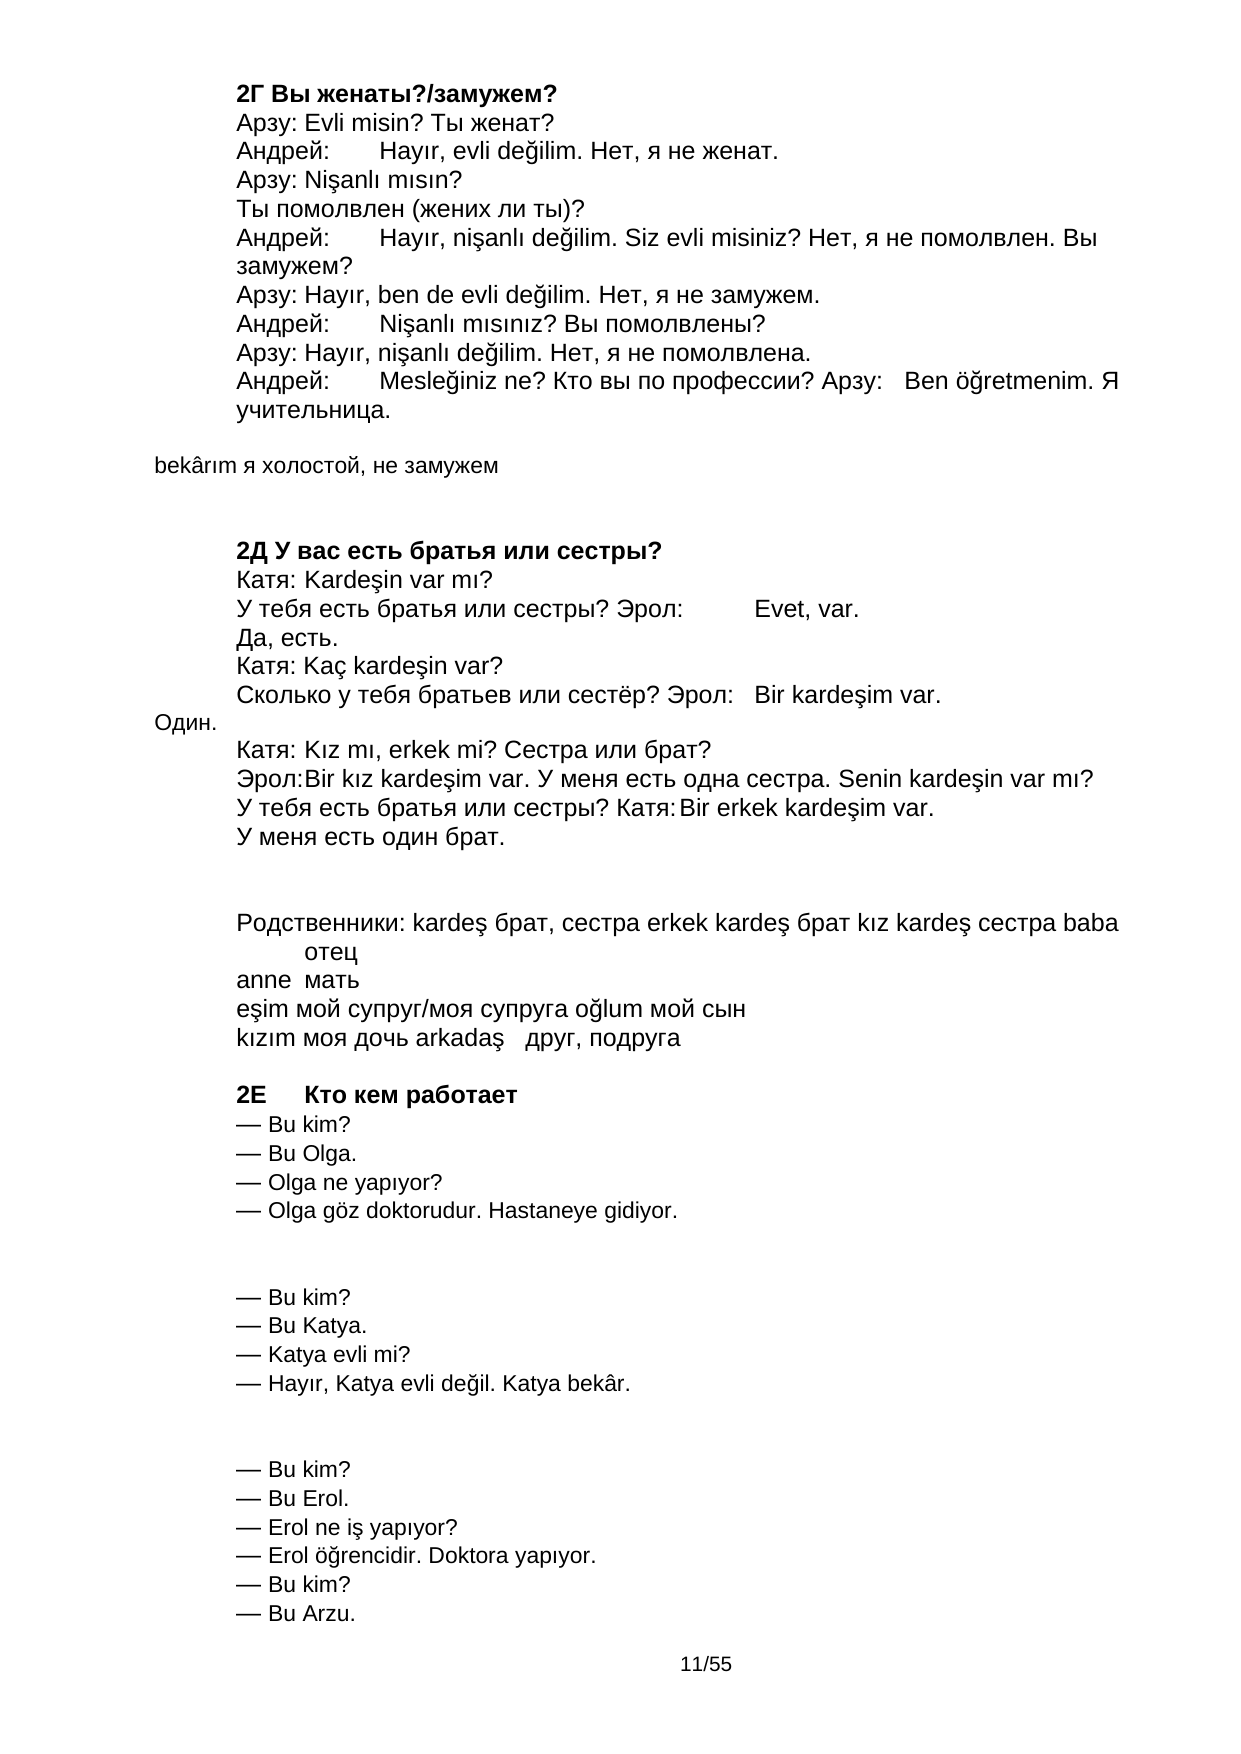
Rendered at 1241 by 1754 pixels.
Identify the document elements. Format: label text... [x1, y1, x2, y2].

text Да, есть. [236, 623, 1176, 651]
text Арзу: Hayır, ben de evli değilim. Нет, я не замужем. [236, 280, 1176, 309]
text У тебя есть братья или сестры? Катя: Bir erkek kardeşim var. [236, 793, 1176, 821]
text У тебя есть братья или сестры? Эрол: Evet, var. [236, 594, 1176, 623]
text Арзу: Nişanlı mısın? [236, 165, 1176, 194]
text Катя: Kaç kardeşin var? [236, 651, 1176, 680]
text Один. [154, 709, 1176, 735]
list Olga göz doktorudur. Hastaneye gidiyor. [236, 1195, 1176, 1224]
subtitle 2Е Кто кем работает [236, 1080, 1176, 1109]
text Андрей: Mesleğiniz ne? Кто вы по профессии? Арзу: Ben öğretmenim. Я учительница. [236, 366, 1176, 424]
list Bu Erol. [236, 1483, 1176, 1511]
text У меня есть один брат. [236, 821, 1176, 850]
subtitle 2Д У вас есть братья или сестры? [236, 536, 1176, 565]
text bekârım я холостой, не замужем [154, 452, 1176, 479]
list Olga ne yapıyor? [236, 1166, 1176, 1195]
text Эрол: Bir kız kardeşim var. У меня есть одна сестра. Senin kardeşin var mı? [236, 764, 1176, 793]
text Катя: Kardeşin var mı? [236, 565, 1176, 594]
list Katya evli mi? [236, 1339, 1176, 1368]
subtitle 2Г Вы женаты?/замужем? [236, 79, 1176, 107]
list Bu kim? [236, 1281, 1176, 1310]
text Сколько у тебя братьев или сестёр? Эрол: Bir kardeşim var. [236, 680, 1176, 709]
list Bu Arzu. [236, 1598, 1176, 1626]
text Андрей: Nişanlı mısınız? Вы помолвлены? [236, 309, 1176, 337]
text Арзу: Evli misin? Ты женат? [236, 107, 1176, 136]
text Родственники: kardeş брат, сестра erkek kardeş брат kız kardeş сестра baba отец [236, 908, 1176, 965]
list Bu kim? [236, 1569, 1176, 1598]
text Катя: Kız mı, erkek mi? Сестра или брат? [236, 735, 1176, 764]
text Андрей: Hayır, nişanlı değilim. Siz evli misiniz? Нет, я не помолвлен. Вы замужем? [236, 222, 1176, 280]
list Bu kim? [236, 1454, 1176, 1483]
list Bu kim? [236, 1109, 1176, 1138]
text anne мать [236, 965, 1176, 994]
text kızım моя дочь arkadaş друг, подруга [236, 1023, 1176, 1051]
text eşim мой супруг/моя супруга oğlum мой сын [236, 994, 1176, 1023]
text Андрей: Hayır, evli değilim. Нет, я не женат. [236, 136, 1176, 165]
list Bu Katya. [236, 1310, 1176, 1339]
text Арзу: Hayır, nişanlı değilim. Нет, я не помолвлена. [236, 337, 1176, 366]
list Erol ne iş yapıyor? [236, 1511, 1176, 1540]
list Hayır, Katya evli değil. Katya bekâr. [236, 1368, 1176, 1396]
list Bu Olga. [236, 1138, 1176, 1166]
text Ты помолвлен (жених ли ты)? [236, 194, 1176, 222]
list Erol öğrencidir. Doktora yapıyor. [236, 1540, 1176, 1569]
